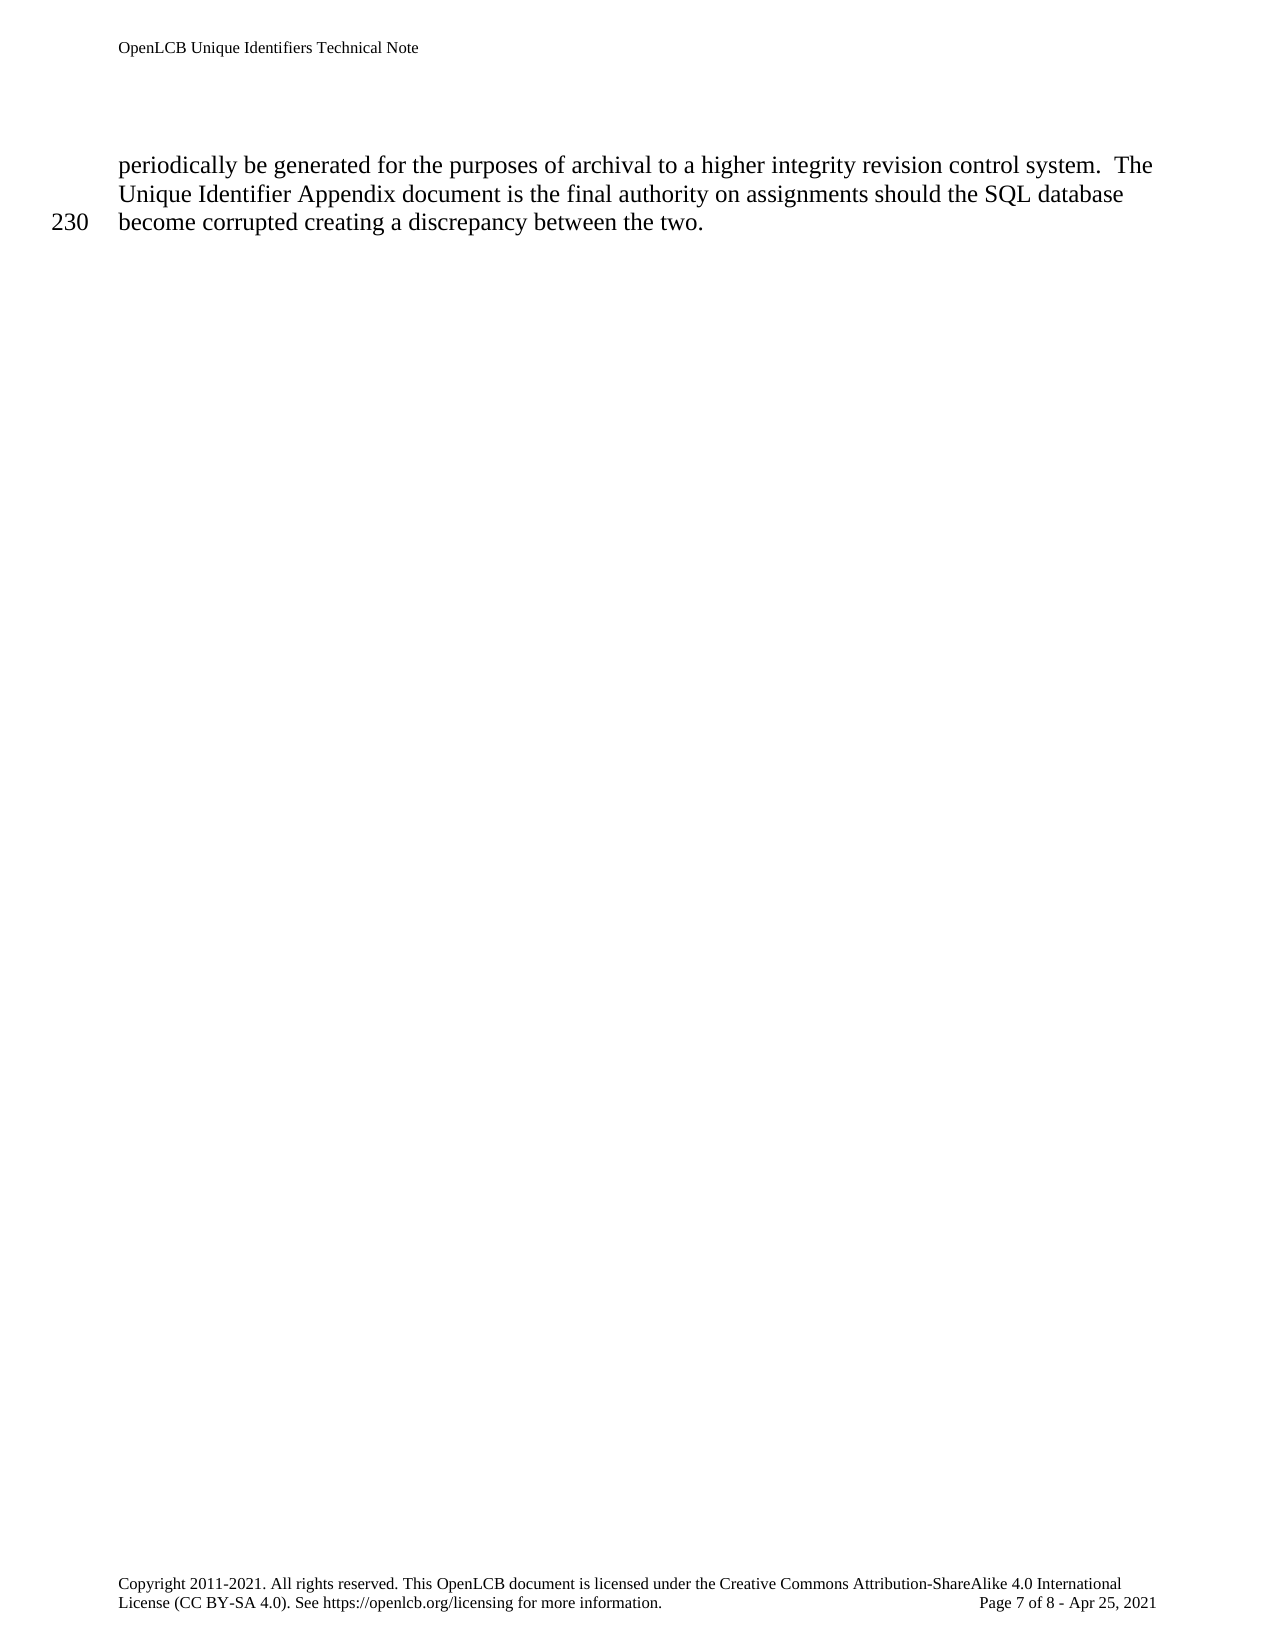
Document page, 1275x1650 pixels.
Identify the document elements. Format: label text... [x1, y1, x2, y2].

text periodically be generated for the purposes of archival to a higher integrity revision control system. The Unique Identifier Appendix document is the final authority on assignments should the SQL database become corrupted creating a discrepancy between the two. [118, 150, 1157, 236]
